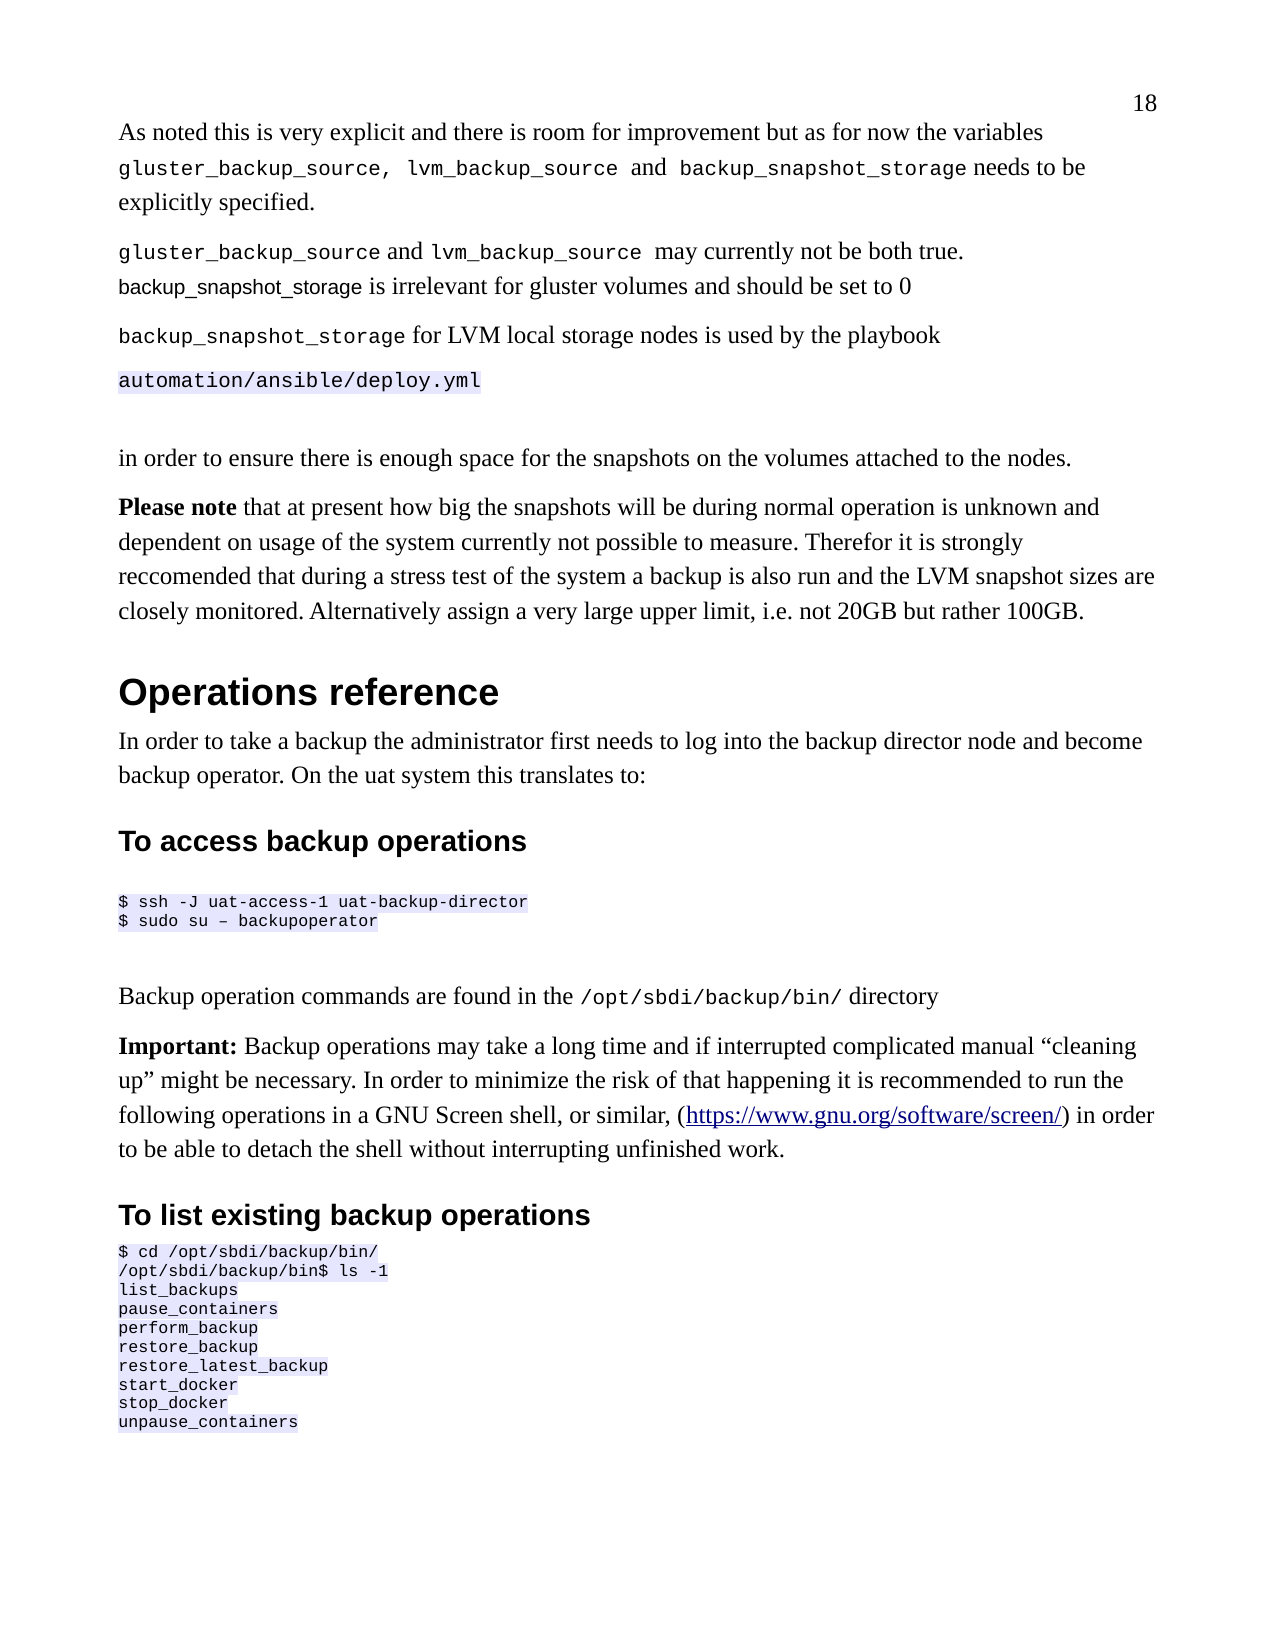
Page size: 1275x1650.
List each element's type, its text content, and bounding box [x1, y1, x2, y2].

text stop_docker [228, 1395, 1157, 1414]
text $ ssh -J uat-access-1 uat-backup-director [118, 870, 1157, 913]
subtitle Operations reference [118, 670, 1157, 713]
text In order to take a backup the administrator first needs to log into the backup director node and become backup operator. On the uat system this translates to: [118, 726, 1157, 789]
text automation/ansible/deploy.yml [481, 371, 1157, 394]
text Please note that at present how big the snapshots will be during normal operation is unknown and dependent on usage of the system currently not possible to measure. Therefor it is strongly reccomended that during a stress test of the system a backup is also run and the LVM snapshot sizes are closely monitored. Alternatively assign a very large upper limit, i.e. not 20GB but rather 100GB. [118, 492, 1157, 624]
text Backup operation commands are found in the /opt/sbdi/backup/bin/ directory [118, 981, 1157, 1010]
text As noted this is very explicit and there is room for improvement but as for now the variables gluster_backup_source, lvm_backup_source and backup_snapshot_storage needs to be explicitly specified. [118, 117, 1157, 216]
text in order to ensure there is enough space for the snapshots on the volumes attached to the nodes. [118, 443, 1157, 472]
text pause_containers [278, 1301, 1157, 1319]
subtitle To list existing backup operations [118, 1198, 1157, 1232]
text Important: Backup operations may take a long time and if interrupted complicated manual “cleaning up” might be necessary. In order to minimize the risk of that happening it is recommended to run the following operations in a GNU Screen shell, or similar, (https://www.gnu.org/software/screen/) in order to be able to detach the shell without interrupting unfinished work. [118, 1031, 1157, 1163]
text start_docker [238, 1376, 1157, 1395]
text gluster_backup_source and lvm_backup_source may currently not be both true. backup_snapshot_storage is irrelevant for gluster volumes and should be set to 0 [118, 236, 1157, 300]
text list_backups [238, 1282, 1157, 1301]
text restore_backup [258, 1338, 1157, 1357]
text $ sudo su – backupoperator [378, 913, 1157, 932]
text unpause_containers [118, 1414, 1157, 1480]
text /opt/sbdi/backup/bin$ ls -1 [388, 1263, 1157, 1282]
subtitle To access backup operations [118, 824, 1157, 858]
text perform_backup [118, 1319, 1157, 1338]
text restore_latest_backup [328, 1357, 1157, 1376]
text $ cd /opt/sbdi/backup/bin/ [378, 1244, 1157, 1263]
text backup_snapshot_storage for LVM local storage nodes is used by the playbook [118, 321, 1157, 350]
